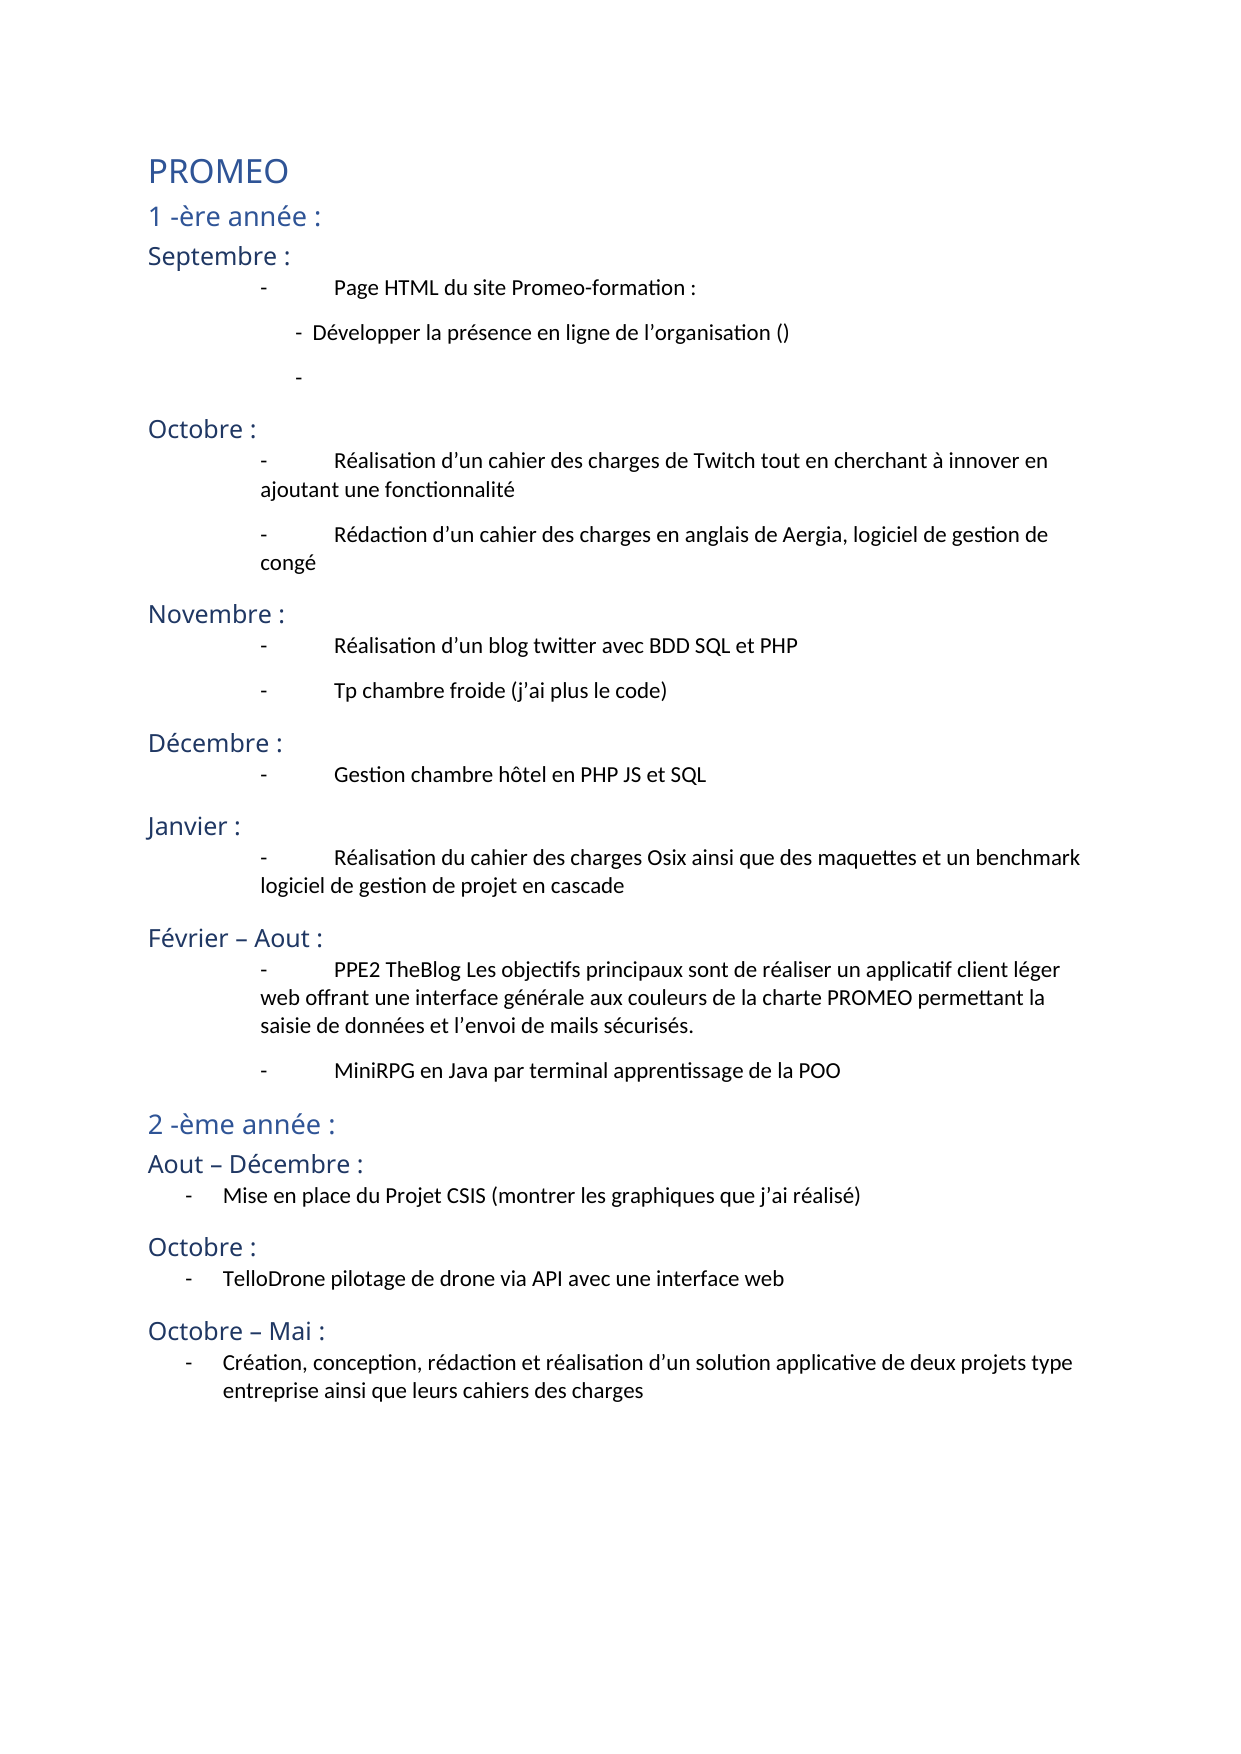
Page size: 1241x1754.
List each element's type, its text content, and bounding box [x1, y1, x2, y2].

subtitle PROMEO [148, 148, 1093, 193]
list - [295, 363, 1093, 391]
subtitle Septembre : [148, 239, 1093, 273]
list TelloDrone pilotage de drone via API avec une interface web [185, 1264, 1093, 1292]
subtitle Octobre : [148, 1230, 1093, 1264]
subtitle Octobre : [148, 412, 1093, 446]
list PPE2 TheBlog Les objectifs principaux sont de réaliser un applicatif client léger web offrant une interface générale aux couleurs de la charte PROMEO permettant la saisie de données et l’envoi de mails sécurisés. [260, 955, 1093, 1039]
list Création, conception, rédaction et réalisation d’un solution applicative de deux projets type entreprise ainsi que leurs cahiers des charges [185, 1348, 1093, 1404]
list Gestion chambre hôtel en PHP JS et SQL [260, 760, 1093, 788]
subtitle Février – Aout : [148, 920, 1093, 954]
list Tp chambre froide (j’ai plus le code) [260, 676, 1093, 704]
list - Développer la présence en ligne de l’organisation () [295, 318, 1093, 346]
subtitle Novembre : [148, 597, 1093, 631]
list Page HTML du site Promeo-formation : [260, 273, 1093, 301]
list MiniRPG en Java par terminal apprentissage de la POO [260, 1056, 1093, 1084]
subtitle Octobre – Mai : [148, 1313, 1093, 1347]
subtitle Décembre : [148, 725, 1093, 759]
list Réalisation d’un cahier des charges de Twitch tout en cherchant à innover en ajoutant une fonctionnalité [260, 447, 1093, 503]
list Réalisation d’un blog twitter avec BDD SQL et PHP [260, 631, 1093, 659]
subtitle 2 -ème année : [148, 1105, 1093, 1142]
subtitle Aout – Décembre : [148, 1147, 1093, 1181]
subtitle 1 -ère année : [148, 198, 1093, 234]
list Réalisation du cahier des charges Osix ainsi que des maquettes et un benchmark logiciel de gestion de projet en cascade [260, 843, 1093, 899]
list Mise en place du Projet CSIS (montrer les graphiques que j’ai réalisé) [185, 1181, 1093, 1209]
subtitle Janvier : [148, 809, 1093, 843]
list Rédaction d’un cahier des charges en anglais de Aergia, logiciel de gestion de congé [260, 520, 1093, 576]
